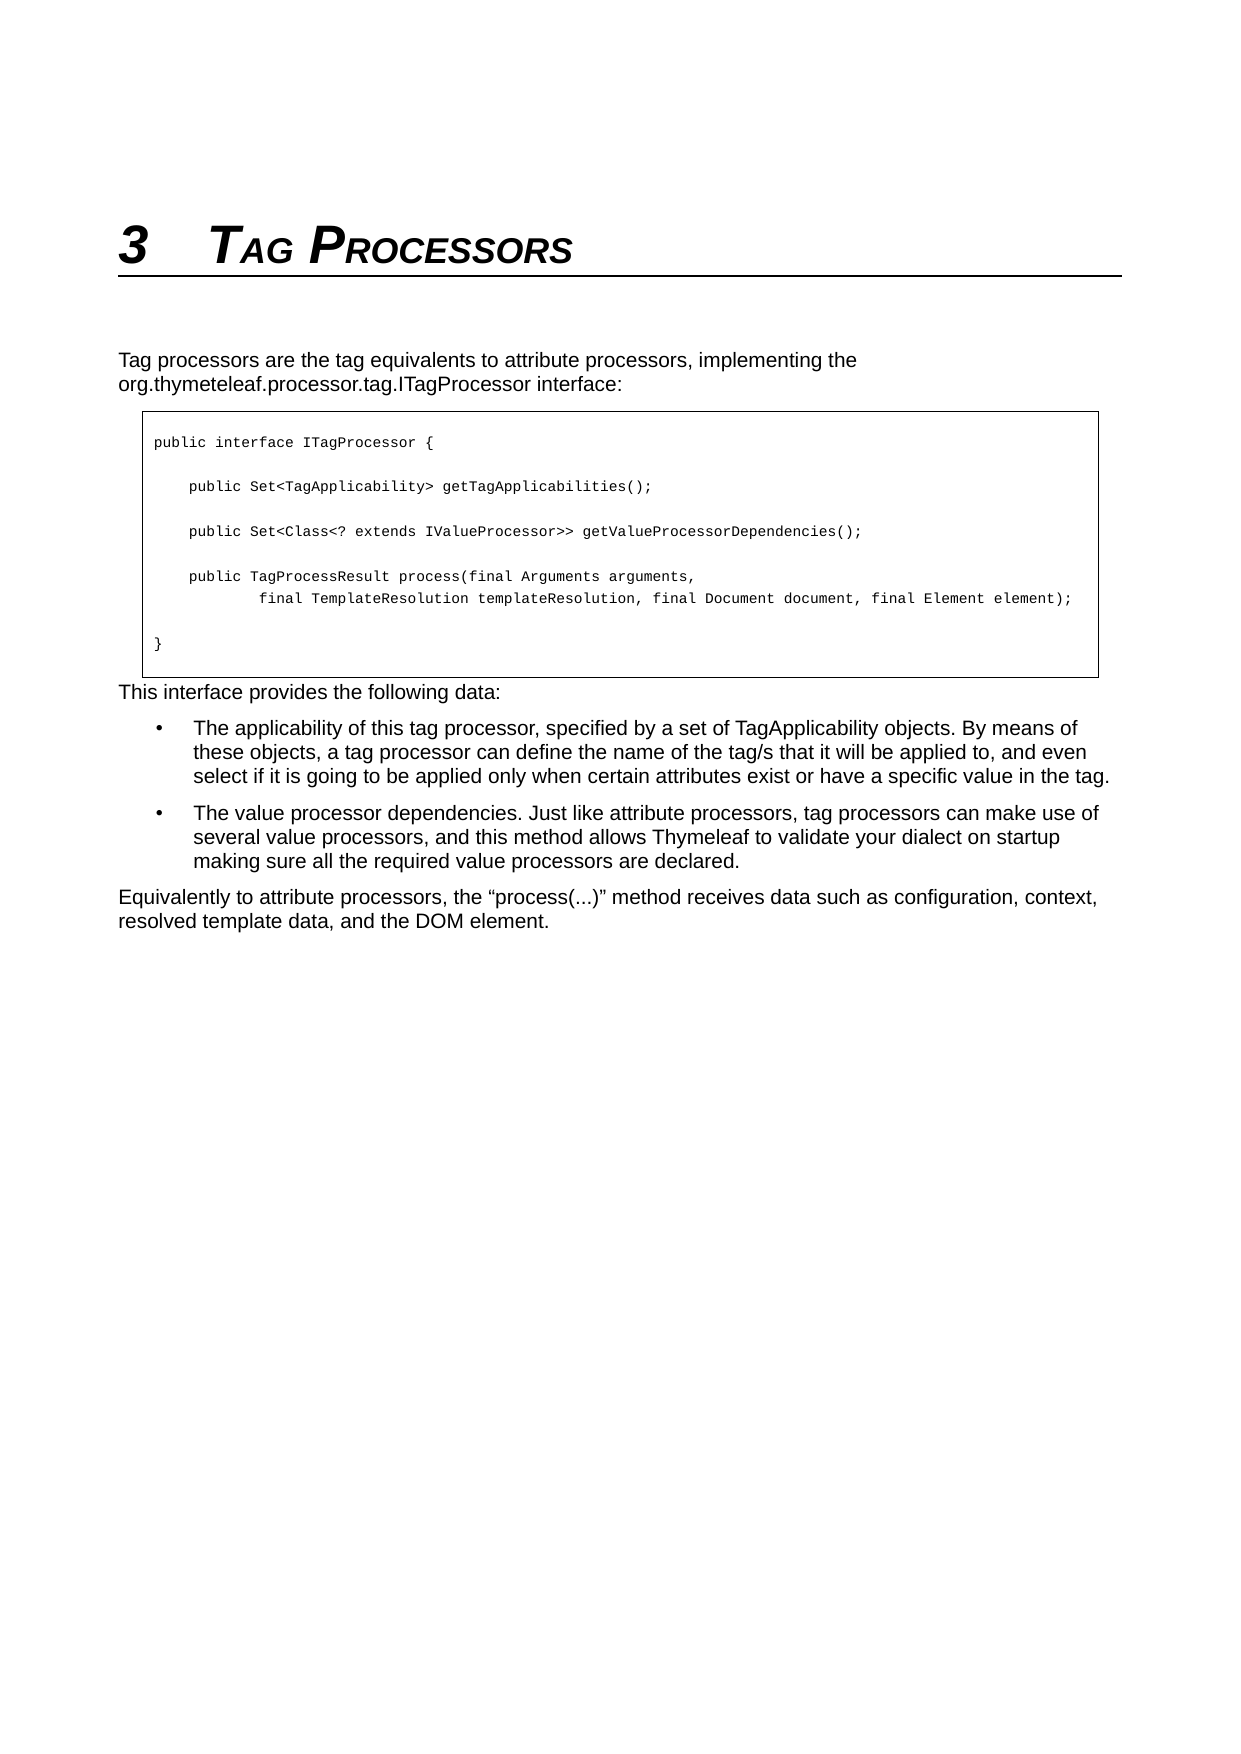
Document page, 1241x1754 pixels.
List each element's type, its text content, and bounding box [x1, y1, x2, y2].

list The value processor dependencies. Just like attribute processors, tag processors can make use of several value processors, and this method allows Thymeleaf to validate your dialect on startup making sure all the required value processors are declared. [156, 801, 1122, 873]
text Tag processors are the tag equivalents to attribute processors, implementing the org.thymeteleaf.processor.tag.ITagProcessor interface: [118, 348, 1122, 396]
text final TemplateResolution templateResolution, final Document document, final Element element); [143, 568, 1098, 608]
text public Set<Class<? extends IValueProcessor>> getValueProcessorDependencies(); [143, 501, 1098, 541]
text Equivalently to attribute processors, the “process(...)” method receives data such as configuration, context, resolved template data, and the DOM element. [118, 885, 1122, 933]
text } [143, 613, 1098, 677]
text public TagProcessResult process(final Arguments arguments, [143, 546, 1098, 568]
list The applicability of this tag processor, specified by a set of TagApplicability objects. By means of these objects, a tag processor can define the name of the tag/s that it will be applied to, and even select if it is going to be applied only when certain attributes exist or have a specific value in the tag. [156, 716, 1122, 788]
text public Set<TagApplicability> getTagApplicabilities(); [143, 456, 1098, 496]
subtitle Tag Processors [118, 213, 1122, 275]
text This interface provides the following data: [118, 680, 1122, 704]
text public interface ITagProcessor { [143, 412, 1098, 451]
